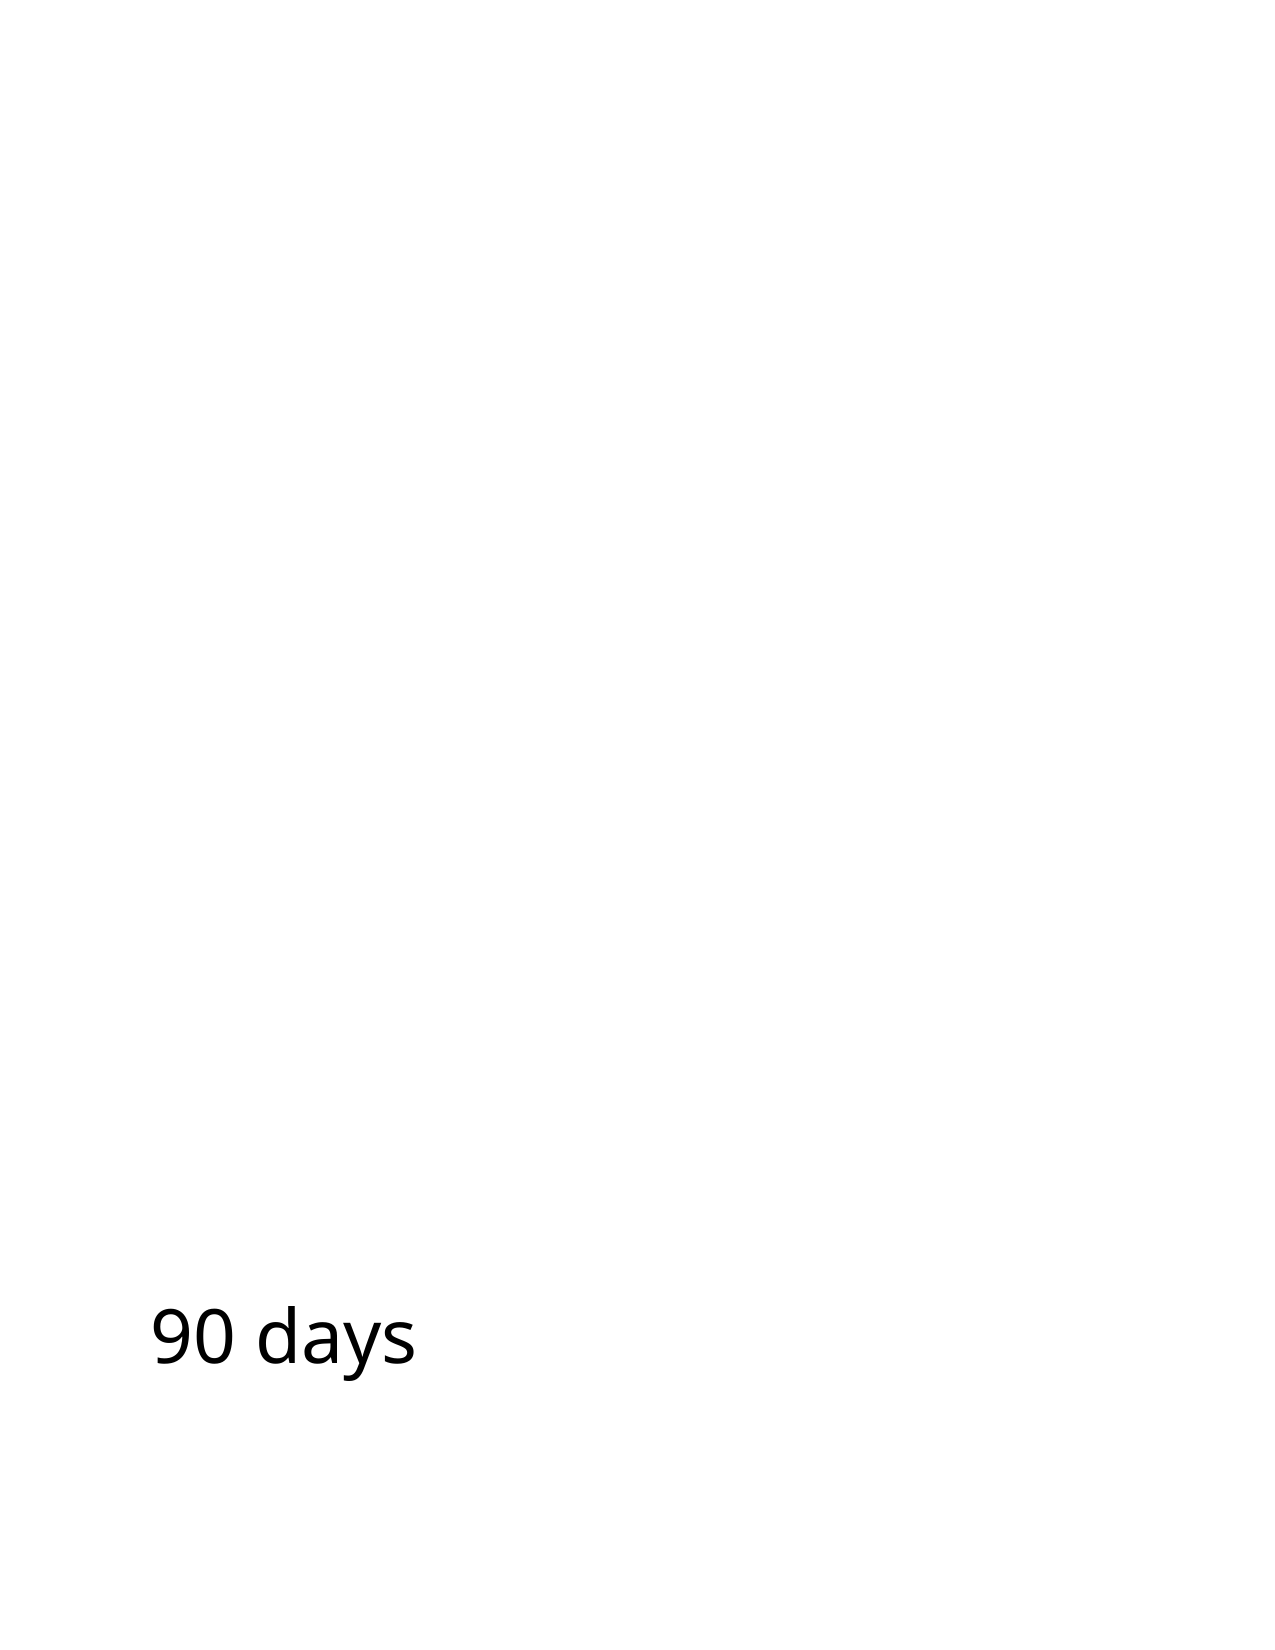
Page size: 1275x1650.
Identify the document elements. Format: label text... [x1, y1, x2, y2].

text 90 days [150, 1283, 1125, 1386]
